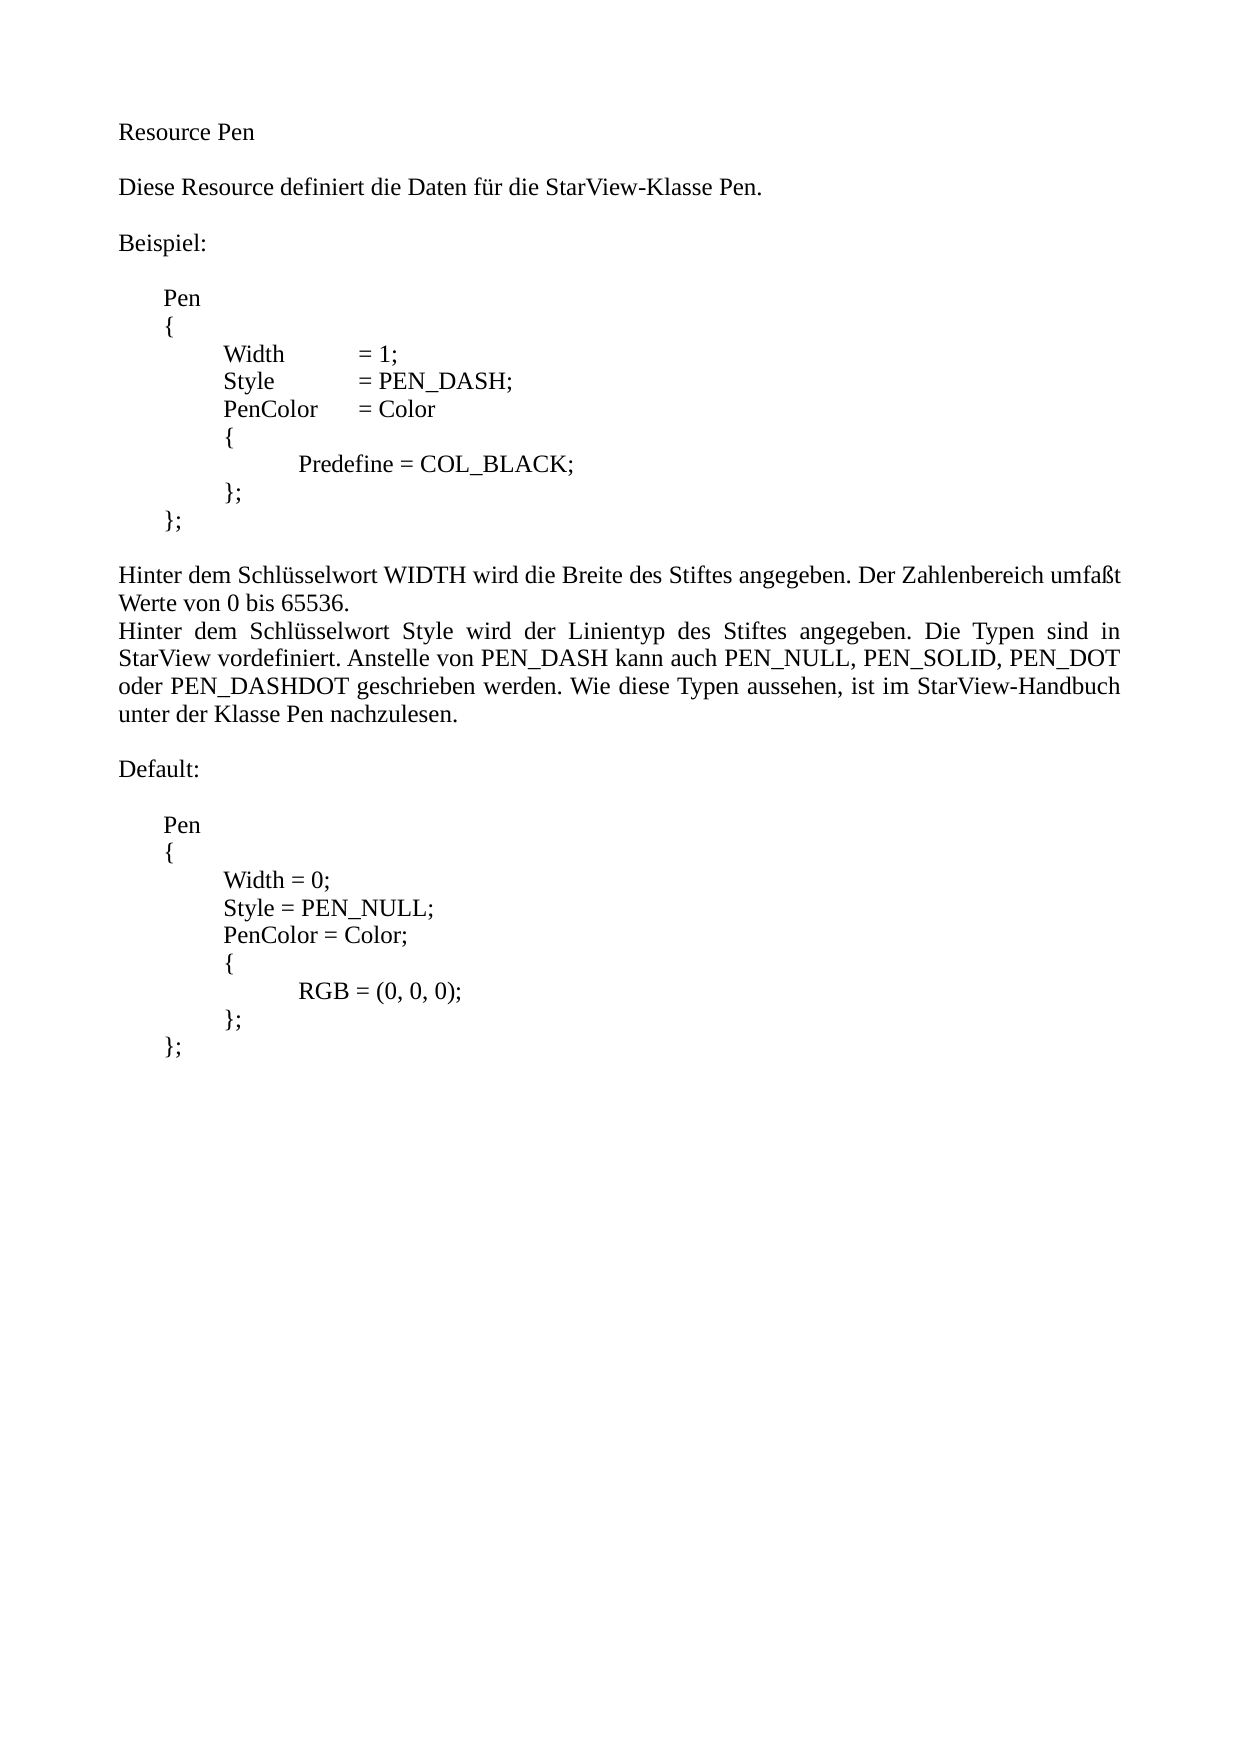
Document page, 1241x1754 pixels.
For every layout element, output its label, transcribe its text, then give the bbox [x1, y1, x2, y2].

list Pen [118, 811, 1122, 838]
list Width = 1; [118, 340, 1122, 367]
list { [118, 312, 1122, 340]
list PenColor = Color; [118, 922, 1122, 949]
text Hinter dem Schlüsselwort Style wird der Linientyp des Stiftes angegeben. Die Typen sind in StarView vordefiniert. Anstelle von PEN_DASH kann auch PEN_NULL, PEN_SOLID, PEN_DOT oder PEN_DASHDOT geschrieben werden. Wie diese Typen aussehen, ist im StarView-Handbuch unter der Klasse Pen nachzulesen. [118, 617, 1122, 728]
text Diese Resource definiert die Daten für die StarView-Klasse Pen. [118, 173, 1122, 201]
list }; [118, 1032, 1122, 1060]
list Width = 0; [118, 866, 1122, 894]
list }; [118, 1005, 1122, 1032]
text Default: [118, 755, 1122, 783]
list { [118, 949, 1122, 977]
list { [118, 423, 1122, 451]
list RGB = (0, 0, 0); [118, 977, 1122, 1005]
list { [118, 838, 1122, 866]
text Beispiel: [118, 229, 1122, 257]
text Hinter dem Schlüsselwort WIDTH wird die Breite des Stiftes angegeben. Der Zahlenbereich umfaßt Werte von 0 bis 65536. [118, 561, 1122, 617]
list Style = PEN_NULL; [118, 894, 1122, 922]
text Resource Pen [118, 118, 1122, 146]
list }; [118, 506, 1122, 534]
list }; [118, 478, 1122, 506]
list Pen [118, 284, 1122, 312]
list Predefine = COL_BLACK; [118, 451, 1122, 478]
list Style = PEN_DASH; [118, 367, 1122, 395]
list PenColor = Color [118, 395, 1122, 423]
